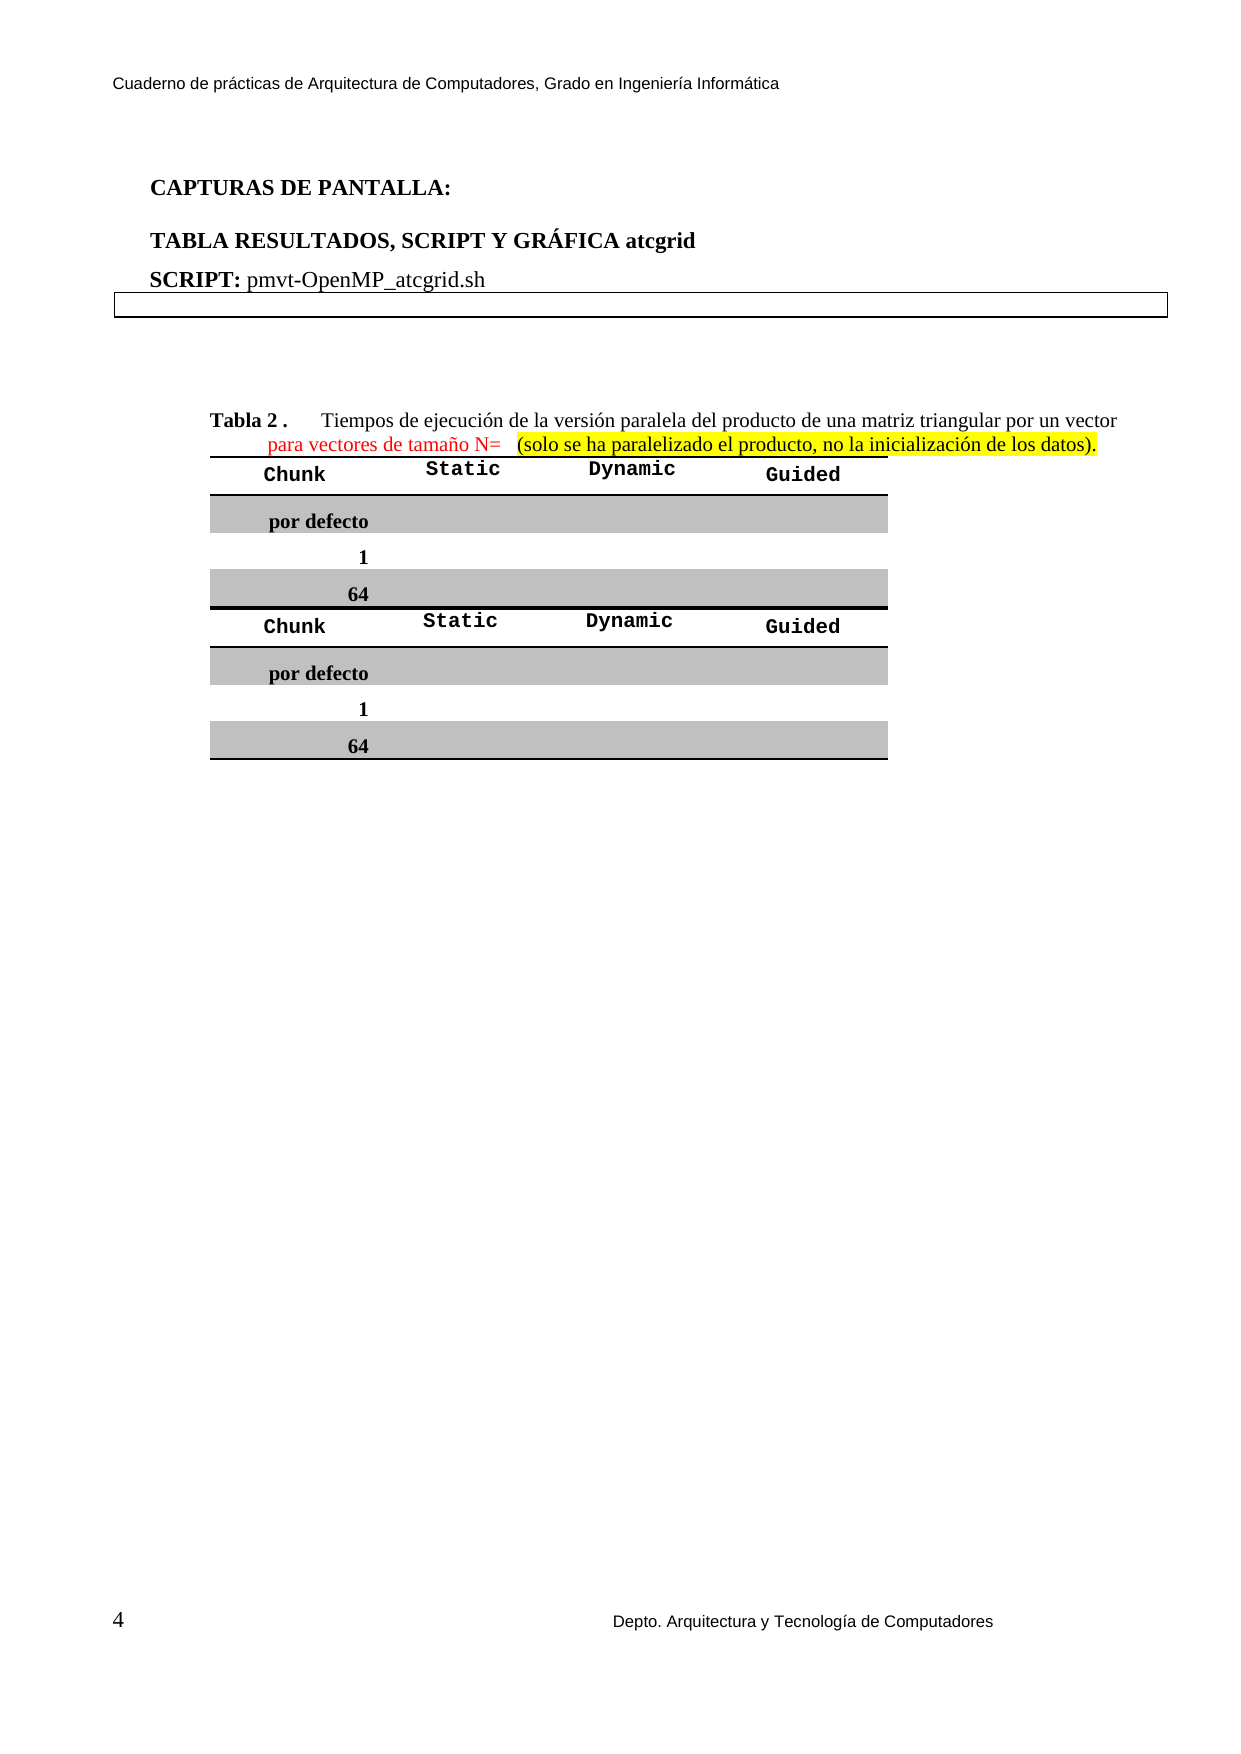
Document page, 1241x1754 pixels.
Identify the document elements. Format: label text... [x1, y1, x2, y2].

table_cell [718, 685, 888, 721]
table_header [112, 608, 210, 760]
table_header Tiempos de ejecución de la versión paralela del producto de una matriz triangular por un vector para vectores de tamaño N= (solo se ha paralelizado el producto, no la inicialización de los datos). [112, 383, 1140, 456]
table_cell [380, 569, 546, 606]
table_cell [718, 569, 888, 606]
table_cell 64 [210, 569, 380, 606]
text CAPTURAS DE PANTALLA: [150, 174, 1152, 200]
list SCRIPT: pmvt-OpenMP_atcgrid.sh [149, 266, 1152, 292]
table_cell 64 [210, 721, 380, 758]
text TABLA RESULTADOS, SCRIPT Y GRÁFICA atcgrid [150, 227, 1152, 253]
table_cell [380, 496, 546, 533]
table_cell 1 [210, 533, 380, 569]
table_cell [546, 533, 718, 569]
table_header Static [380, 458, 546, 494]
table_cell [718, 721, 888, 758]
table_header Chunk [210, 610, 380, 646]
table_cell [718, 496, 888, 533]
table_header Guided [718, 458, 888, 494]
table_cell [718, 533, 888, 569]
table_header [888, 608, 1140, 760]
table_cell [380, 533, 546, 569]
table_cell [888, 456, 1140, 608]
table_header Chunk [210, 458, 380, 494]
table_cell [718, 648, 888, 685]
table_cell por defecto [210, 648, 380, 685]
table_header Dynamic [546, 458, 718, 494]
table_cell [546, 569, 718, 606]
table_cell [541, 685, 718, 721]
table_header [115, 293, 1167, 316]
table_cell por defecto [210, 496, 380, 533]
table_cell [541, 648, 718, 685]
table_header Guided [718, 610, 888, 646]
table_header Dynamic [541, 610, 718, 646]
table_cell [380, 721, 541, 758]
table_cell 1 [210, 685, 380, 721]
table_cell [112, 456, 210, 608]
table_cell [546, 496, 718, 533]
table_cell [380, 648, 541, 685]
table_cell [541, 721, 718, 758]
table_cell [380, 685, 541, 721]
table_header Static [380, 610, 541, 646]
